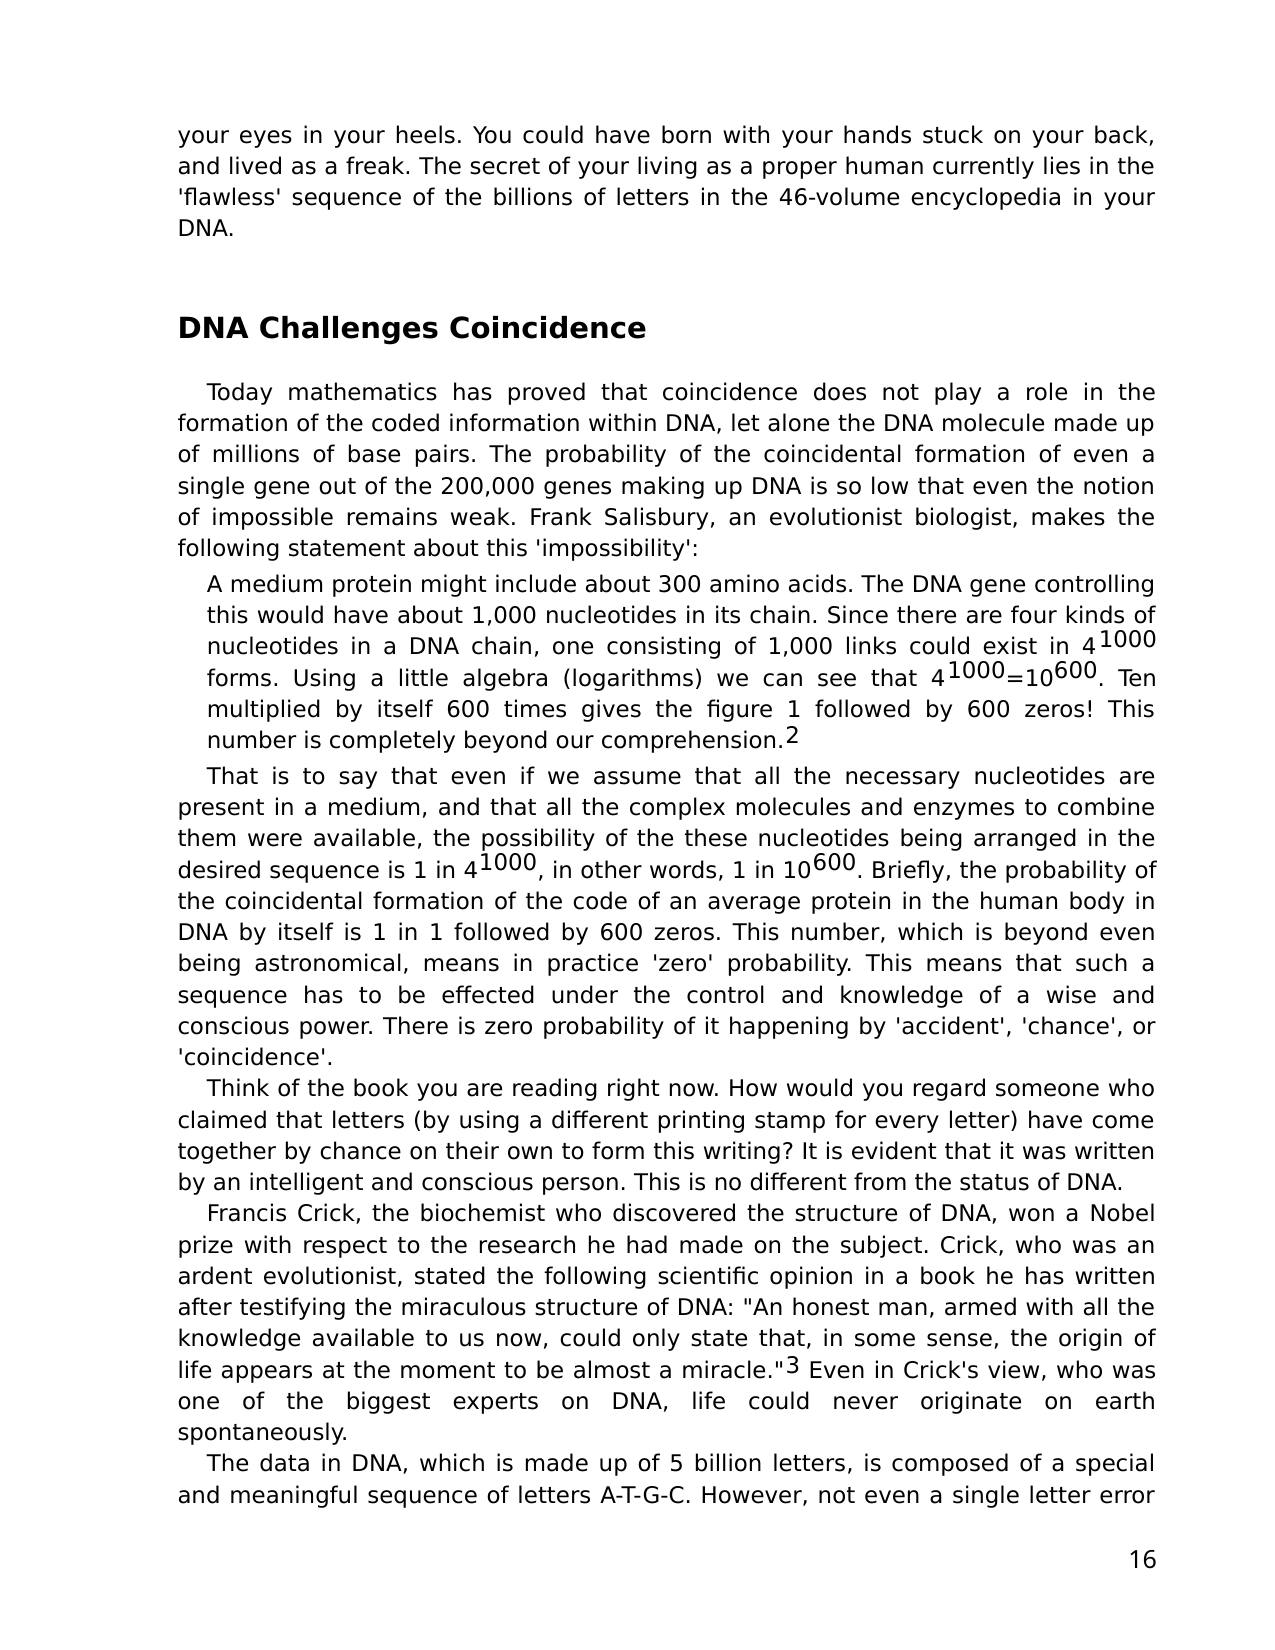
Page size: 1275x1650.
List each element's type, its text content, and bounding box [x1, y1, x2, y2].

text A medium protein might include about 300 amino acids. The DNA gene controlling this would have about 1,000 nucleotides in its chain. Since there are four kinds of nucleotides in a DNA chain, one consisting of 1,000 links could exist in 41000 forms. Using a little algebra (logarithms) we can see that 41000=10600. Ten multiplied by itself 600 times gives the figure 1 followed by 600 zeros! This number is completely beyond our comprehension.2 [207, 567, 1157, 755]
text Today mathematics has proved that coincidence does not play a role in the formation of the coded information within DNA, let alone the DNA molecule made up of millions of base pairs. The probability of the coincidental formation of even a single gene out of the 200,000 genes making up DNA is so low that even the notion of impossible remains weak. Frank Salisbury, an evolutionist biologist, makes the following statement about this 'impossibility': [177, 375, 1157, 563]
text The data in DNA, which is made up of 5 billion letters, is composed of a special and meaningful sequence of letters A-T-G-C. However, not even a single letter error [177, 1447, 1157, 1509]
text Francis Crick, the biochemist who discovered the structure of DNA, won a Nobel prize with respect to the research he had made on the subject. Crick, who was an ardent evolutionist, stated the following scientific opinion in a book he has written after testifying the miraculous structure of DNA: "An honest man, armed with all the knowledge available to us now, could only state that, in some sense, the origin of life appears at the moment to be almost a miracle."3 Even in Crick's view, who was one of the biggest experts on DNA, life could never originate on earth spontaneously. [177, 1197, 1157, 1447]
subtitle DNA Challenges Coincidence [177, 312, 1157, 346]
text Think of the book you are reading right now. How would you regard someone who claimed that letters (by using a different printing stamp for every letter) have come together by chance on their own to form this writing? It is evident that it was written by an intelligent and conscious person. This is no different from the status of DNA. [177, 1072, 1157, 1197]
text your eyes in your heels. You could have born with your hands stuck on your back, and lived as a freak. The secret of your living as a proper human currently lies in the 'flawless' sequence of the billions of letters in the 46-volume encyclopedia in your DNA. [177, 118, 1157, 243]
text That is to say that even if we assume that all the necessary nucleotides are present in a medium, and that all the complex molecules and enzymes to combine them were available, the possibility of the these nucleotides being arranged in the desired sequence is 1 in 41000, in other words, 1 in 10600. Briefly, the probability of the coincidental formation of the code of an average protein in the human body in DNA by itself is 1 in 1 followed by 600 zeros. This number, which is beyond even being astronomical, means in practice 'zero' probability. This means that such a sequence has to be effected under the control and knowledge of a wise and conscious power. There is zero probability of it happening by 'accident', 'chance', or 'coincidence'. [177, 759, 1157, 1072]
